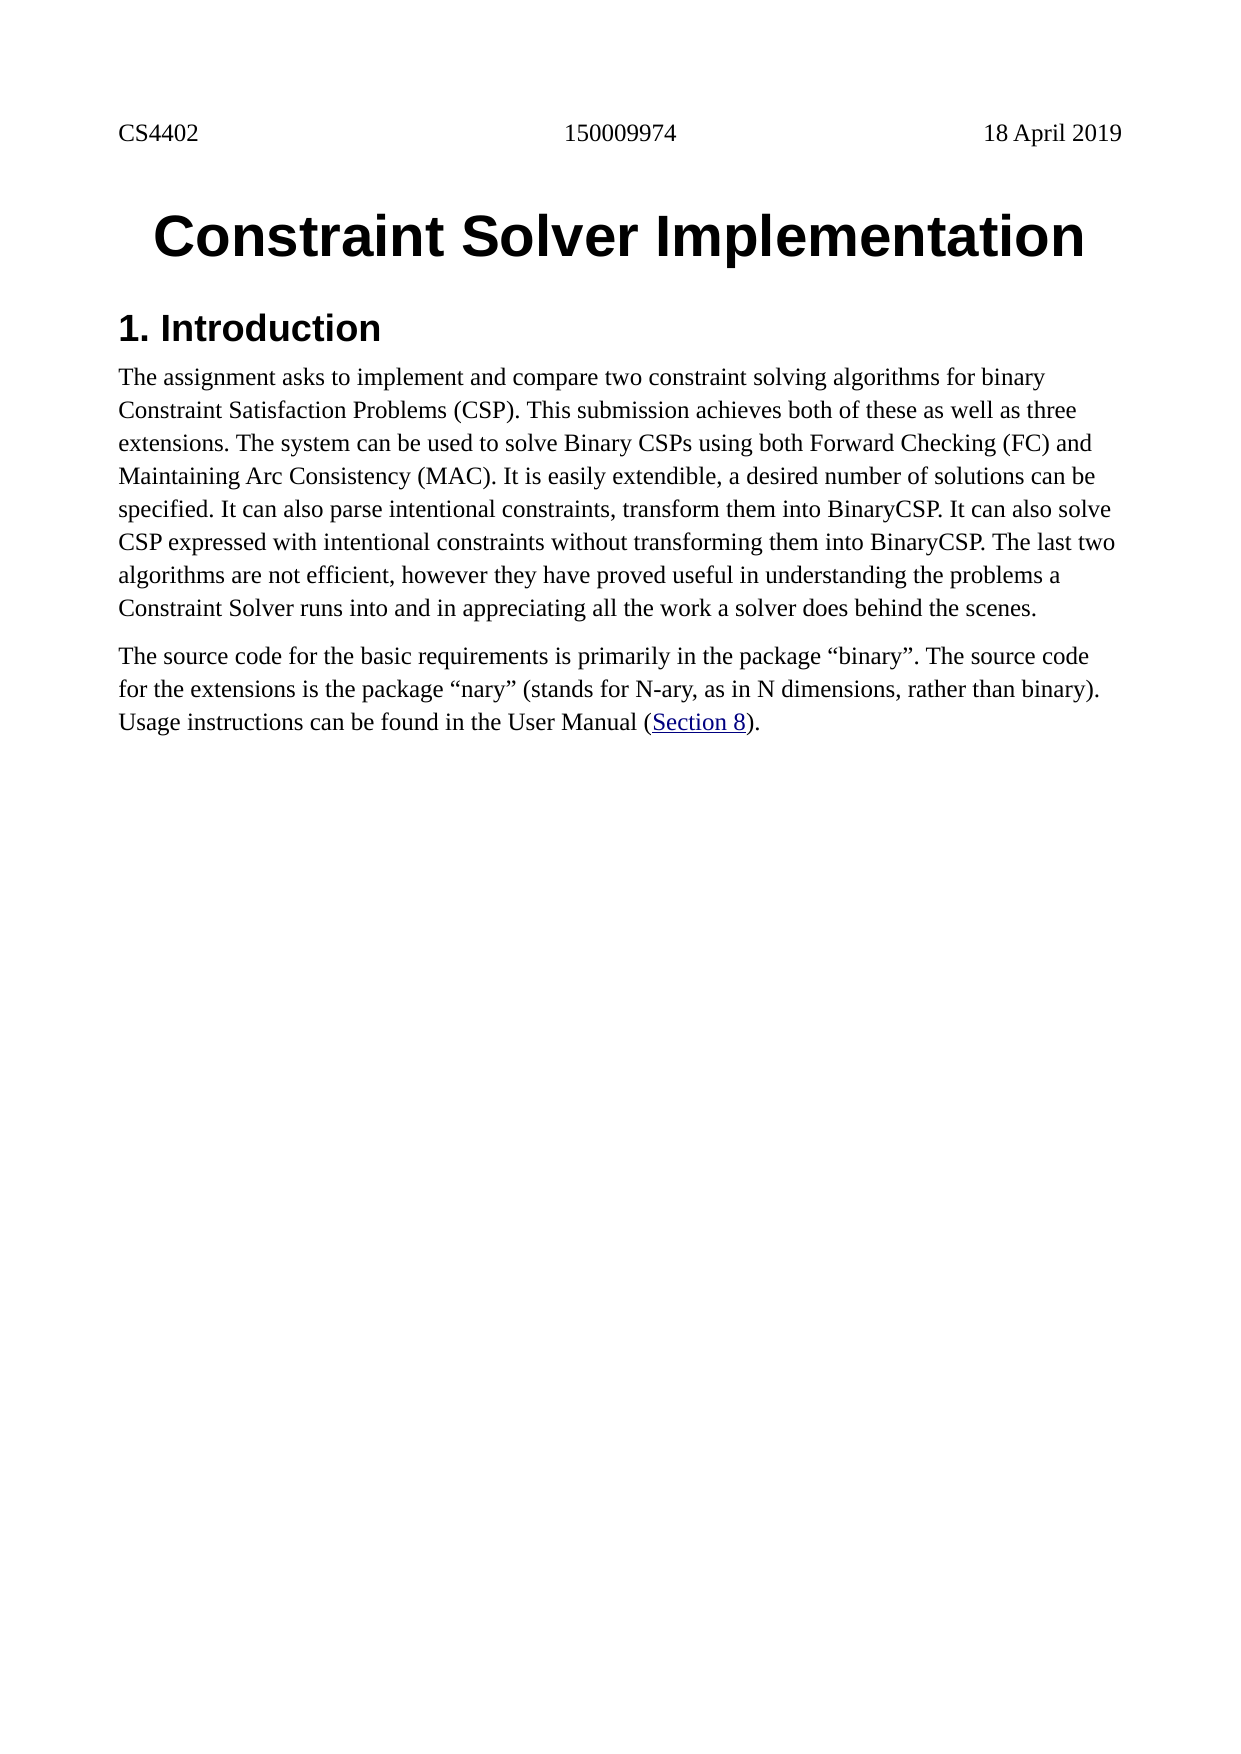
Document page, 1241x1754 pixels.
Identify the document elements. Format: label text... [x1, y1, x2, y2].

title Constraint Solver Implementation [118, 201, 1122, 268]
text The source code for the basic requirements is primarily in the package “binary”. The source code for the extensions is the package “nary” (stands for N-ary, as in N dimensions, rather than binary). Usage instructions can be found in the User Manual (Section 8). [118, 641, 1122, 736]
text The assignment asks to implement and compare two constraint solving algorithms for binary Constraint Satisfaction Problems (CSP). This submission achieves both of these as well as three extensions. The system can be used to solve Binary CSPs using both Forward Checking (FC) and Maintaining Arc Consistency (MAC). It is easily extendible, a desired number of solutions can be specified. It can also parse intentional constraints, transform them into BinaryCSP. It can also solve CSP expressed with intentional constraints without transforming them into BinaryCSP. The last two algorithms are not efficient, however they have proved useful in understanding the problems a Constraint Solver runs into and in appreciating all the work a solver does behind the scenes. [118, 362, 1122, 622]
subtitle Introduction [118, 306, 1122, 349]
